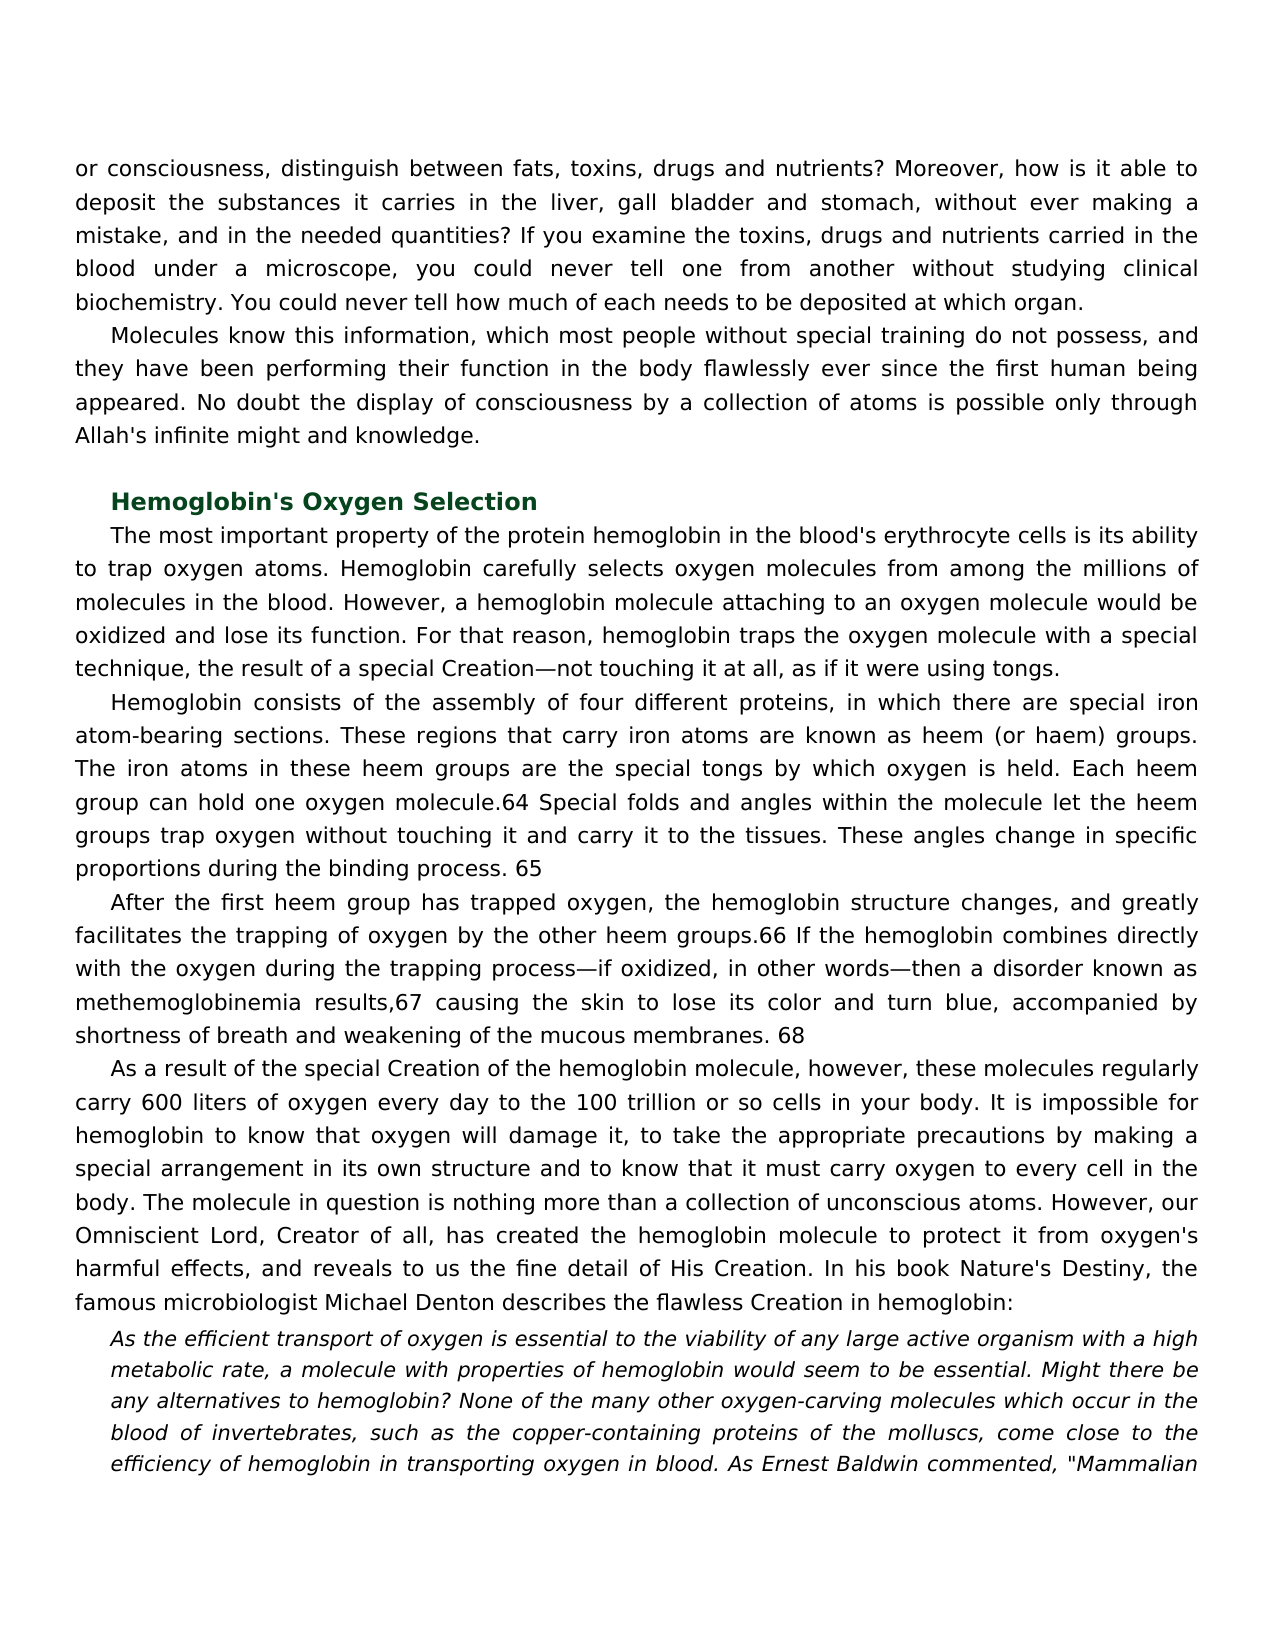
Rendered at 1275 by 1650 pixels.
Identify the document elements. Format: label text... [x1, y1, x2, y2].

text The most important property of the protein hemoglobin in the blood's erythrocyte cells is its ability to trap oxygen atoms. Hemoglobin carefully selects oxygen molecules from among the millions of molecules in the blood. However, a hemoglobin molecule attaching to an oxygen molecule would be oxidized and lose its function. For that reason, hemoglobin traps the oxygen molecule with a special technique, the result of a special Creation—not touching it at all, as if it were using tongs. [75, 517, 1200, 683]
text or consciousness, distinguish between fats, toxins, drugs and nutrients? Moreover, how is it able to deposit the substances it carries in the liver, gall bladder and stomach, without ever making a mistake, and in the needed quantities? If you examine the toxins, drugs and nutrients carried in the blood under a microscope, you could never tell one from another without studying clinical biochemistry. You could never tell how much of each needs to be deposited at which organ. [75, 150, 1200, 317]
text Hemoglobin consists of the assembly of four different proteins, in which there are special iron atom-bearing sections. These regions that carry iron atoms are known as heem (or haem) groups. The iron atoms in these heem groups are the special tongs by which oxygen is held. Each heem group can hold one oxygen molecule.64 Special folds and angles within the molecule let the heem groups trap oxygen without touching it and carry it to the tissues. These angles change in specific proportions during the binding process. 65 [75, 683, 1200, 883]
text As a result of the special Creation of the hemoglobin molecule, however, these molecules regularly carry 600 liters of oxygen every day to the 100 trillion or so cells in your body. It is impossible for hemoglobin to know that oxygen will damage it, to take the appropriate precautions by making a special arrangement in its own structure and to know that it must carry oxygen to every cell in the body. The molecule in question is nothing more than a collection of unconscious atoms. However, our Omniscient Lord, Creator of all, has created the hemoglobin molecule to protect it from oxygen's harmful effects, and reveals to us the fine detail of His Creation. In his book Nature's Destiny, the famous microbiologist Michael Denton describes the flawless Creation in hemoglobin: [75, 1050, 1200, 1317]
text As the efficient transport of oxygen is essential to the viability of any large active organism with a high metabolic rate, a molecule with properties of hemoglobin would seem to be essential. Might there be any alternatives to hemoglobin? None of the many other oxygen-carving molecules which occur in the blood of invertebrates, such as the copper-containing proteins of the molluscs, come close to the efficiency of hemoglobin in transporting oxygen in blood. As Ernest Baldwin commented, "Mammalian [110, 1321, 1200, 1477]
text After the first heem group has trapped oxygen, the hemoglobin structure changes, and greatly facilitates the trapping of oxygen by the other heem groups.66 If the hemoglobin combines directly with the oxygen during the trapping process—if oxidized, in other words—then a disorder known as methemoglobinemia results,67 causing the skin to lose its color and turn blue, accompanied by shortness of breath and weakening of the mucous membranes. 68 [75, 883, 1200, 1050]
text Hemoglobin's Oxygen Selection [75, 483, 1200, 517]
text Molecules know this information, which most people without special training do not possess, and they have been performing their function in the body flawlessly ever since the first human being appeared. No doubt the display of consciousness by a collection of atoms is possible only through Allah's infinite might and knowledge. [75, 317, 1200, 450]
